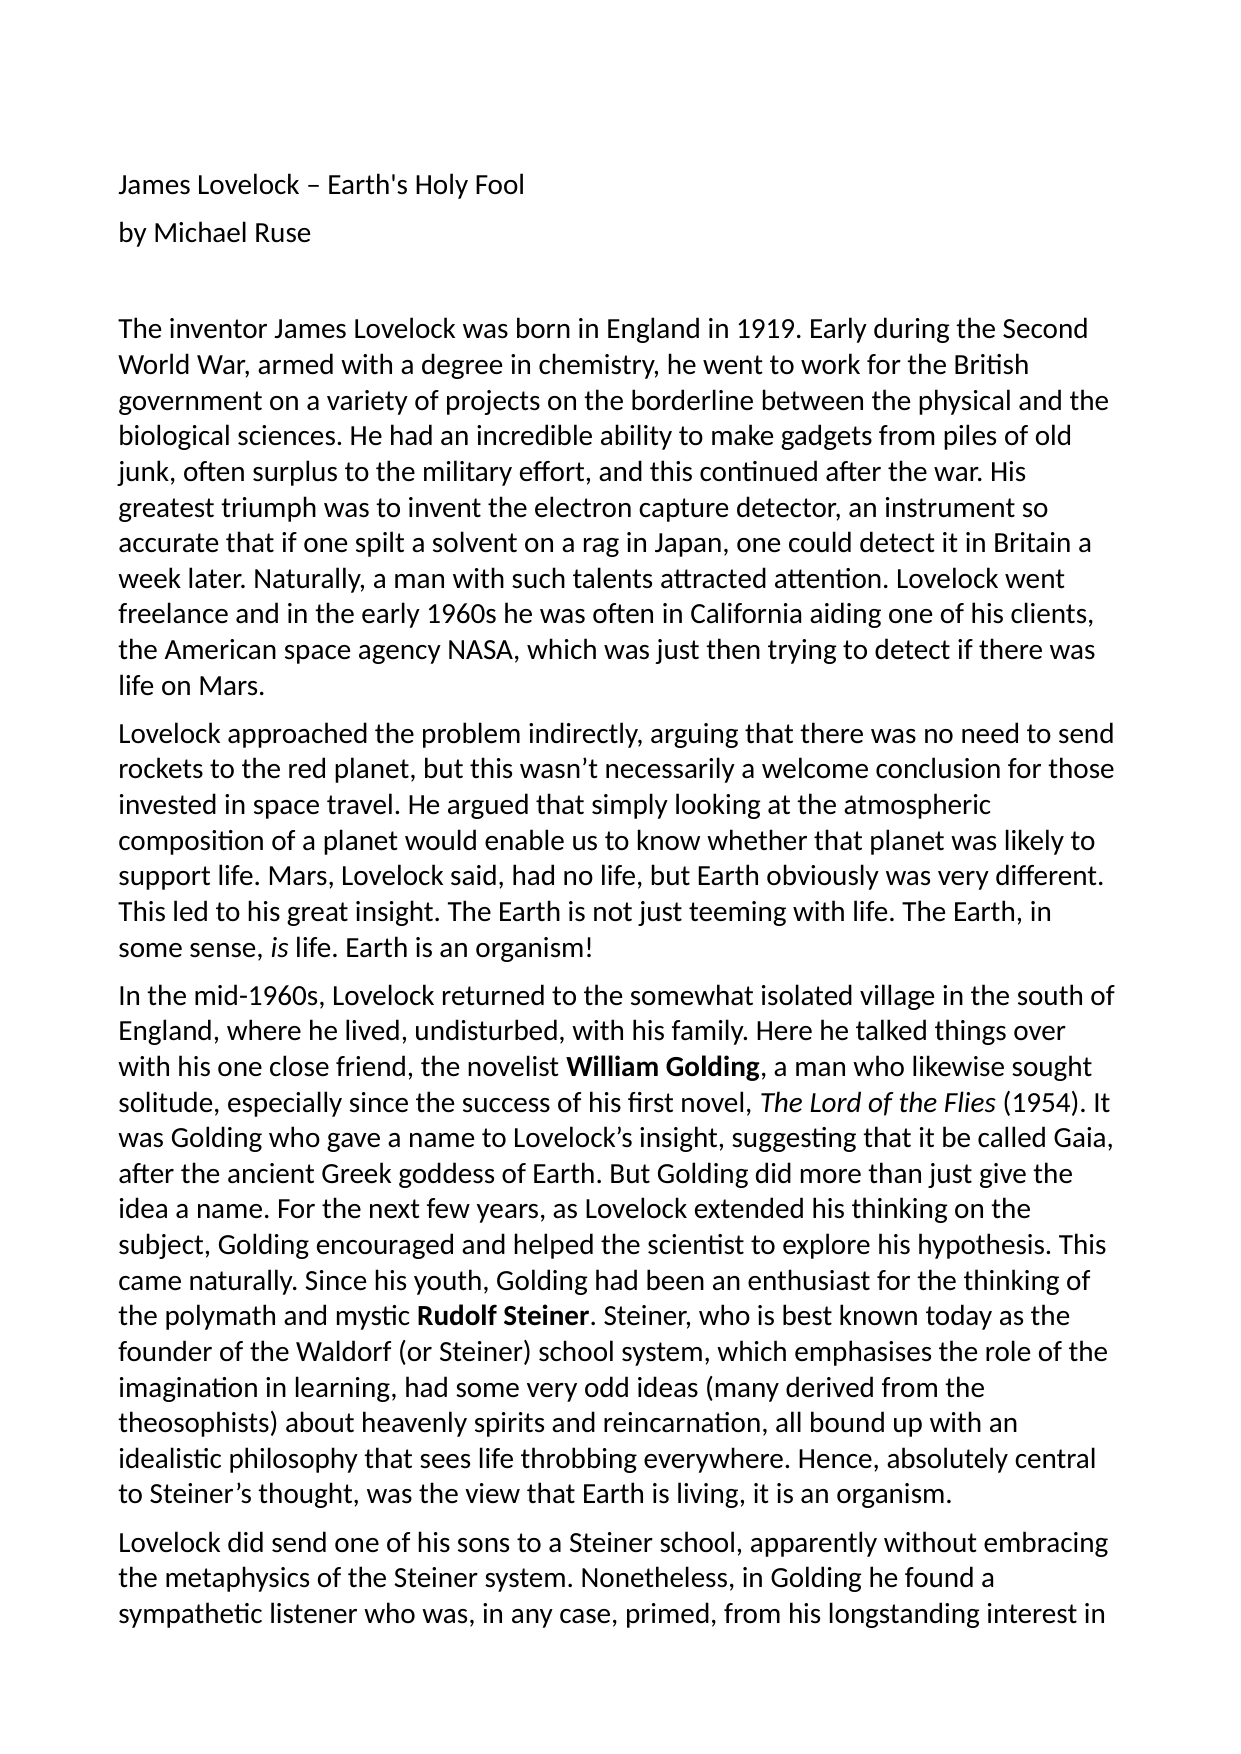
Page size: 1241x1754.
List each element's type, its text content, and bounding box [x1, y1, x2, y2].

text The inventor James Lovelock was born in England in 1919. Early during the Second World War, armed with a degree in chemistry, he went to work for the British government on a variety of projects on the borderline between the physical and the biological sciences. He had an incredible ability to make gadgets from piles of old junk, often surplus to the military effort, and this continued after the war. His greatest triumph was to invent the electron capture detector, an instrument so accurate that if one spilt a solvent on a rag in Japan, one could detect it in Britain a week later. Naturally, a man with such talents attracted attention. Lovelock went freelance and in the early 1960s he was often in California aiding one of his clients, the American space agency NASA, which was just then trying to detect if there was life on Mars. [118, 311, 1122, 702]
text James Lovelock – Earth's Holy Fool [118, 166, 1122, 202]
text In the mid-1960s, Lovelock returned to the somewhat isolated village in the south of England, where he lived, undisturbed, with his family. Here he talked things over with his one close friend, the novelist William Golding, a man who likewise sought solitude, especially since the success of his first novel, The Lord of the Flies (1954). It was Golding who gave a name to Lovelock’s insight, suggesting that it be called Gaia, after the ancient Greek goddess of Earth. But Golding did more than just give the idea a name. For the next few years, as Lovelock extended his thinking on the subject, Golding encouraged and helped the scientist to explore his hypothesis. This came naturally. Since his youth, Golding had been an enthusiast for the thinking of the polymath and mystic Rudolf Steiner. Steiner, who is best known today as the founder of the Waldorf (or Steiner) school system, which emphasises the role of the imagination in learning, had some very odd ideas (many derived from the theosophists) about heavenly spirits and reincarnation, all bound up with an idealistic philosophy that sees life throbbing everywhere. Hence, absolutely central to Steiner’s thought, was the view that Earth is living, it is an organism. [118, 977, 1122, 1511]
text Lovelock approached the problem indirectly, arguing that there was no need to send rockets to the red planet, but this wasn’t necessarily a welcome conclusion for those invested in space travel. He argued that simply looking at the atmospheric composition of a planet would enable us to know whether that planet was likely to support life. Mars, Lovelock said, had no life, but Earth obviously was very different. This led to his great insight. The Earth is not just teeming with life. The Earth, in some sense, is life. Earth is an organism! [118, 715, 1122, 964]
text by Michael Ruse [118, 214, 1122, 250]
text Lovelock did send one of his sons to a Steiner school, apparently without embracing the metaphysics of the Steiner system. Nonetheless, in Golding he found a sympathetic listener who was, in any case, primed, from his longstanding interest in [118, 1524, 1122, 1631]
